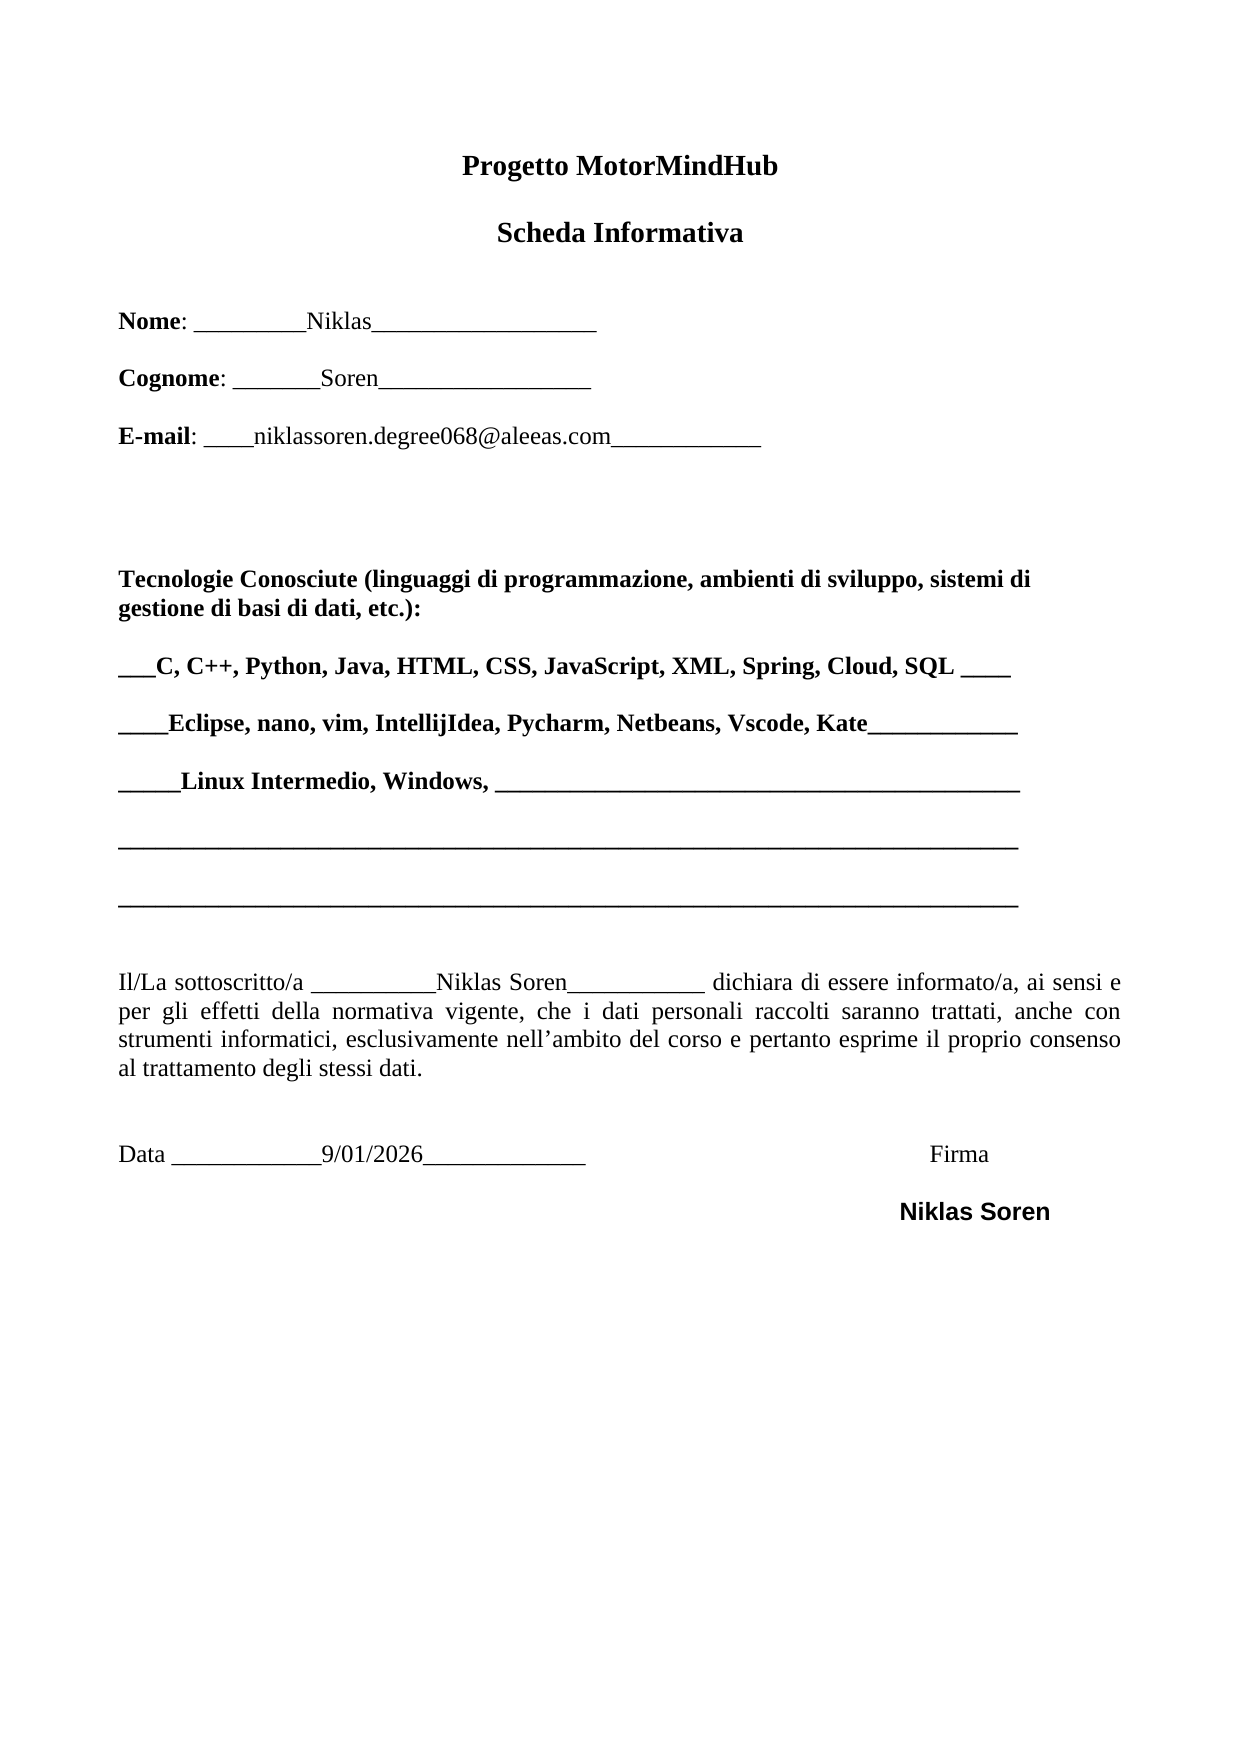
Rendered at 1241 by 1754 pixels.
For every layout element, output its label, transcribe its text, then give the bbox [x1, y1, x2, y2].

text Il/La sottoscritto/a __________Niklas Soren___________ dichiara di essere informato/a, ai sensi e per gli effetti della normativa vigente, che i dati personali raccolti saranno trattati, anche con strumenti informatici, esclusivamente nell’ambito del corso e pertanto esprime il proprio consenso al trattamento degli stessi dati. [118, 967, 1122, 1082]
text ___C, C++, Python, Java, HTML, CSS, JavaScript, XML, Spring, Cloud, SQL ____ [118, 651, 1122, 679]
text Scheda Informativa [118, 215, 1122, 248]
text Niklas Soren [118, 1197, 1122, 1226]
text Tecnologie Conosciute (linguaggi di programmazione, ambienti di sviluppo, sistemi di gestione di basi di dati, etc.): [118, 564, 1122, 622]
text Data ____________9/01/2026_____________ Firma [118, 1139, 1122, 1168]
text ________________________________________________________________________ [118, 823, 1122, 852]
text ____Eclipse, nano, vim, IntellijIdea, Pycharm, Netbeans, Vscode, Kate____________ [118, 708, 1122, 737]
text Nome: _________Niklas__________________ [118, 306, 1122, 334]
text _____Linux Intermedio, Windows, __________________________________________ [118, 766, 1122, 794]
text ________________________________________________________________________ [118, 881, 1122, 909]
text Progetto MotorMindHub [118, 148, 1122, 181]
text E-mail: ____niklassoren.degree068@aleeas.com____________ [118, 421, 1122, 449]
text Cognome: _______Soren_________________ [118, 363, 1122, 392]
